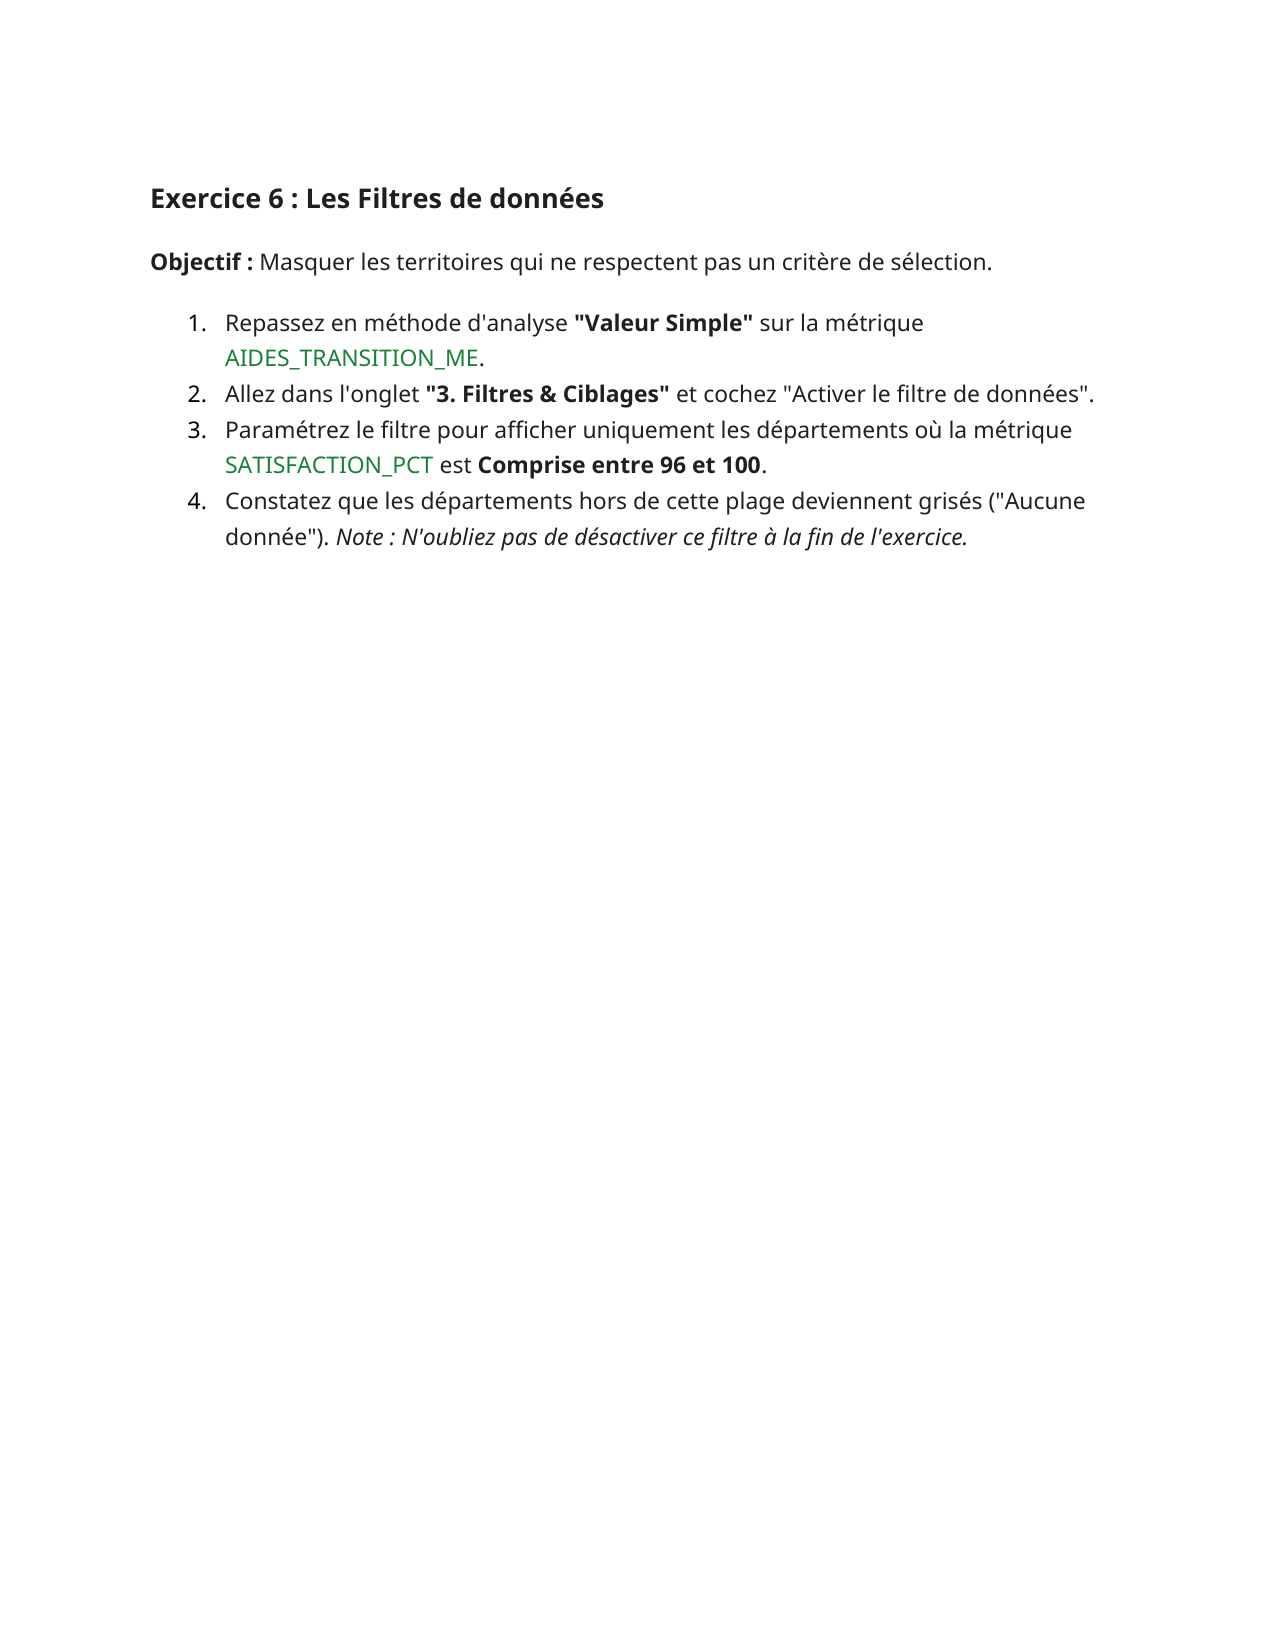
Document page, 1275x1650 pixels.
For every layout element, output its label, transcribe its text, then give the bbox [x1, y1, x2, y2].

list Repassez en méthode d'analyse "Valeur Simple" sur la métrique AIDES_TRANSITION_ME. [187, 307, 1125, 374]
list Allez dans l'onglet "3. Filtres & Ciblages" et cochez "Activer le filtre de données". [187, 378, 1125, 409]
subtitle Exercice 6 : Les Filtres de données [150, 179, 1125, 216]
list Constatez que les départements hors de cette plage deviennent grisés ("Aucune donnée"). Note : N'oubliez pas de désactiver ce filtre à la fin de l'exercice. [187, 485, 1125, 552]
text Objectif : Masquer les territoires qui ne respectent pas un critère de sélection. [150, 246, 1125, 277]
list Paramétrez le filtre pour afficher uniquement les départements où la métrique SATISFACTION_PCT est Comprise entre 96 et 100. [187, 414, 1125, 481]
